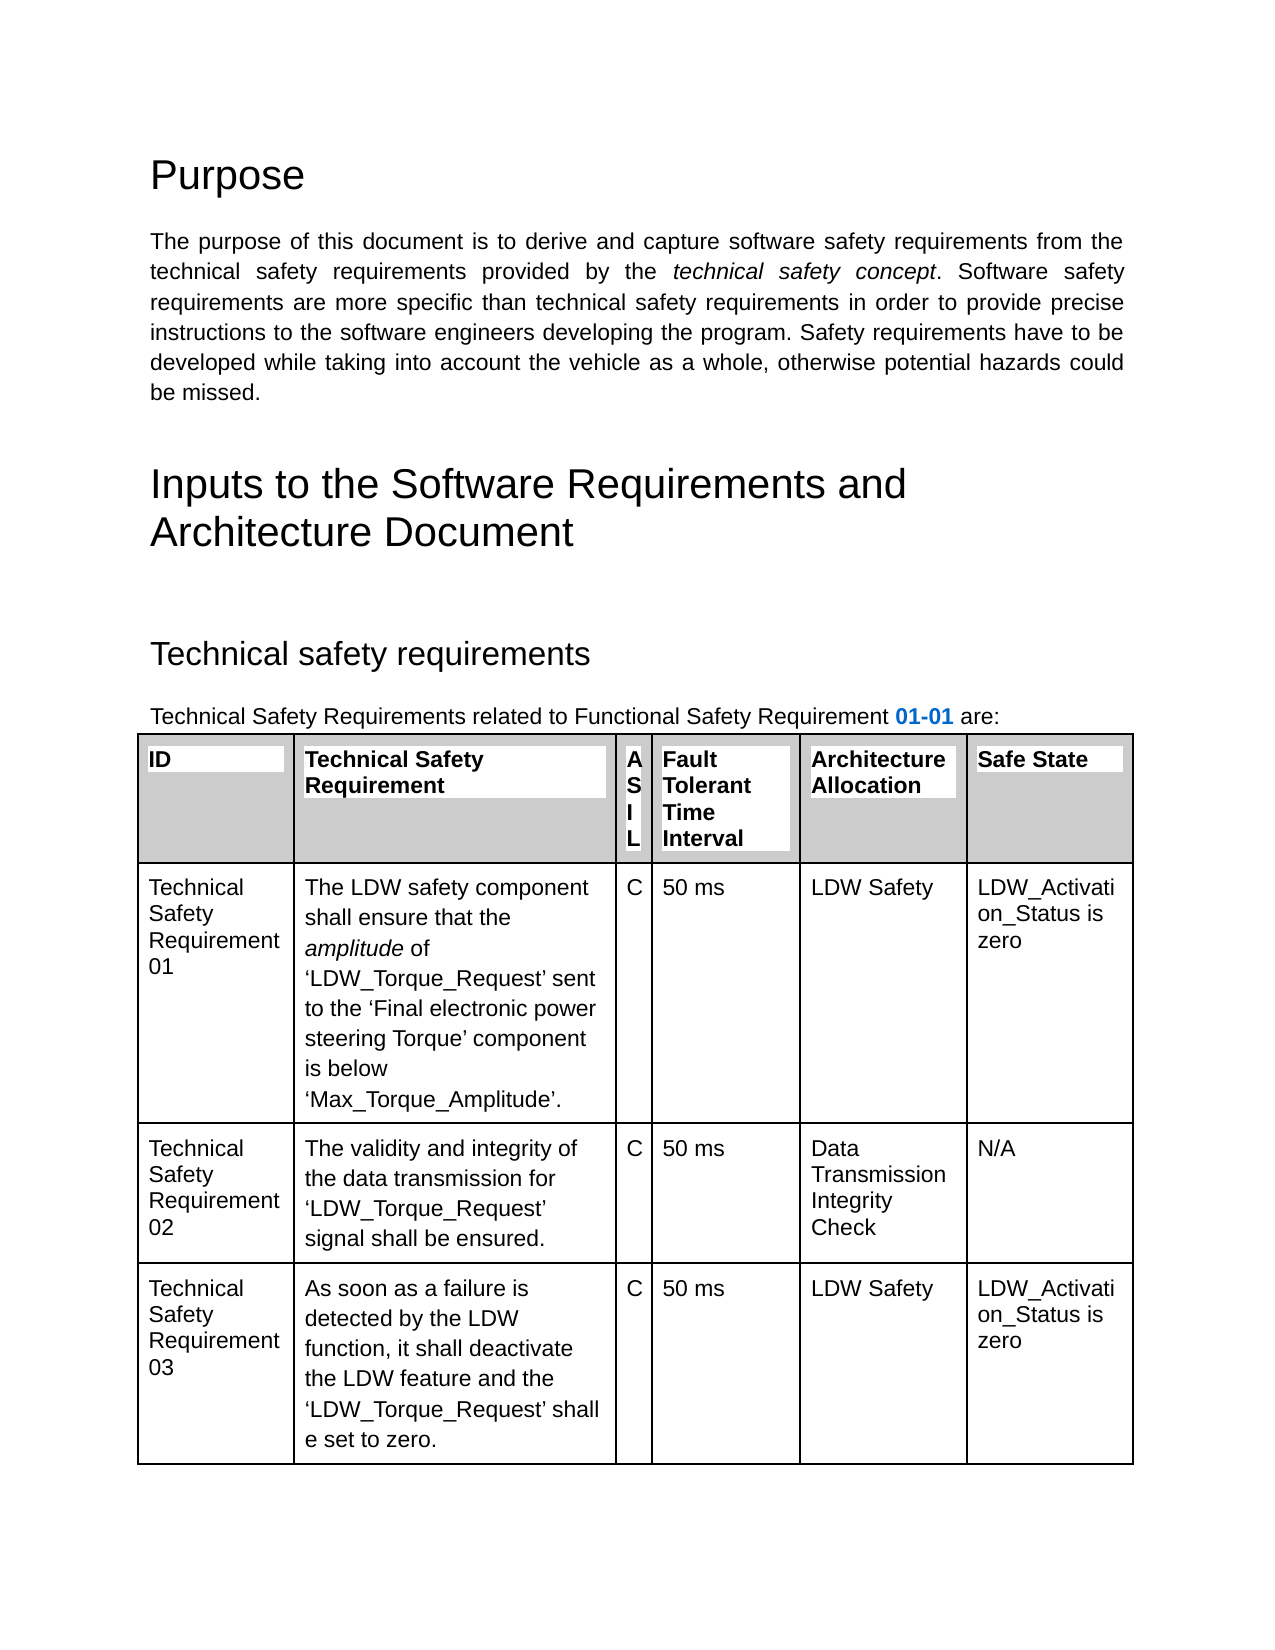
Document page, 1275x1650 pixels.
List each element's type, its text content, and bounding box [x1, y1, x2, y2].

table_cell 50 ms [653, 864, 799, 1122]
table_header ASIL [617, 735, 651, 862]
table_cell As soon as a failure is detected by the LDW function, it shall deactivate the LDW feature and the ‘LDW_Torque_Request’ shall e set to zero. [295, 1264, 615, 1462]
table_cell LDW_Activation_Status is zero [968, 864, 1132, 1122]
table_cell LDW Safety [801, 1264, 966, 1462]
table_cell LDW_Activation_Status is zero [968, 1264, 1132, 1462]
table_header Architecture Allocation [801, 735, 966, 862]
table_cell C [617, 864, 651, 1122]
table_cell 50 ms [653, 1124, 799, 1262]
table_cell Technical Safety Requirement 03 [139, 1264, 293, 1462]
table_cell LDW Safety [801, 864, 966, 1122]
table_cell Technical Safety Requirement 02 [139, 1124, 293, 1262]
table_cell N/A [968, 1124, 1132, 1262]
table_cell C [617, 1264, 651, 1462]
table_header ID [139, 735, 293, 862]
table_header Safe State [968, 735, 1132, 862]
table_cell 50 ms [653, 1264, 799, 1462]
table_cell C [617, 1124, 651, 1262]
table_cell Technical Safety Requirement 01 [139, 864, 293, 1122]
table_cell The validity and integrity of the data transmission for ‘LDW_Torque_Request’ signal shall be ensured. [295, 1124, 615, 1262]
text The purpose of this document is to derive and capture software safety requirements from the technical safety requirements provided by the technical safety concept. Software safety requirements are more specific than technical safety requirements in order to provide precise instructions to the software engineers developing the program. Safety requirements have to be developed while taking into account the vehicle as a whole, otherwise potential hazards could be missed. [150, 228, 1125, 406]
subtitle Inputs to the Software Requirements and Architecture Document [150, 459, 1125, 555]
table_cell The LDW safety component shall ensure that the amplitude of ‘LDW_Torque_Request’ sent to the ‘Final electronic power steering Torque’ component is below ‘Max_Torque_Amplitude’. [295, 864, 615, 1122]
table_header Fault Tolerant Time Interval [653, 735, 799, 862]
table_cell Data Transmission Integrity Check [801, 1124, 966, 1262]
text Technical Safety Requirements related to Functional Safety Requirement 01-01 are: [150, 703, 1125, 729]
subtitle Purpose [150, 150, 1125, 198]
table_header Technical Safety Requirement [295, 735, 615, 862]
subtitle Technical safety requirements [150, 634, 1125, 673]
